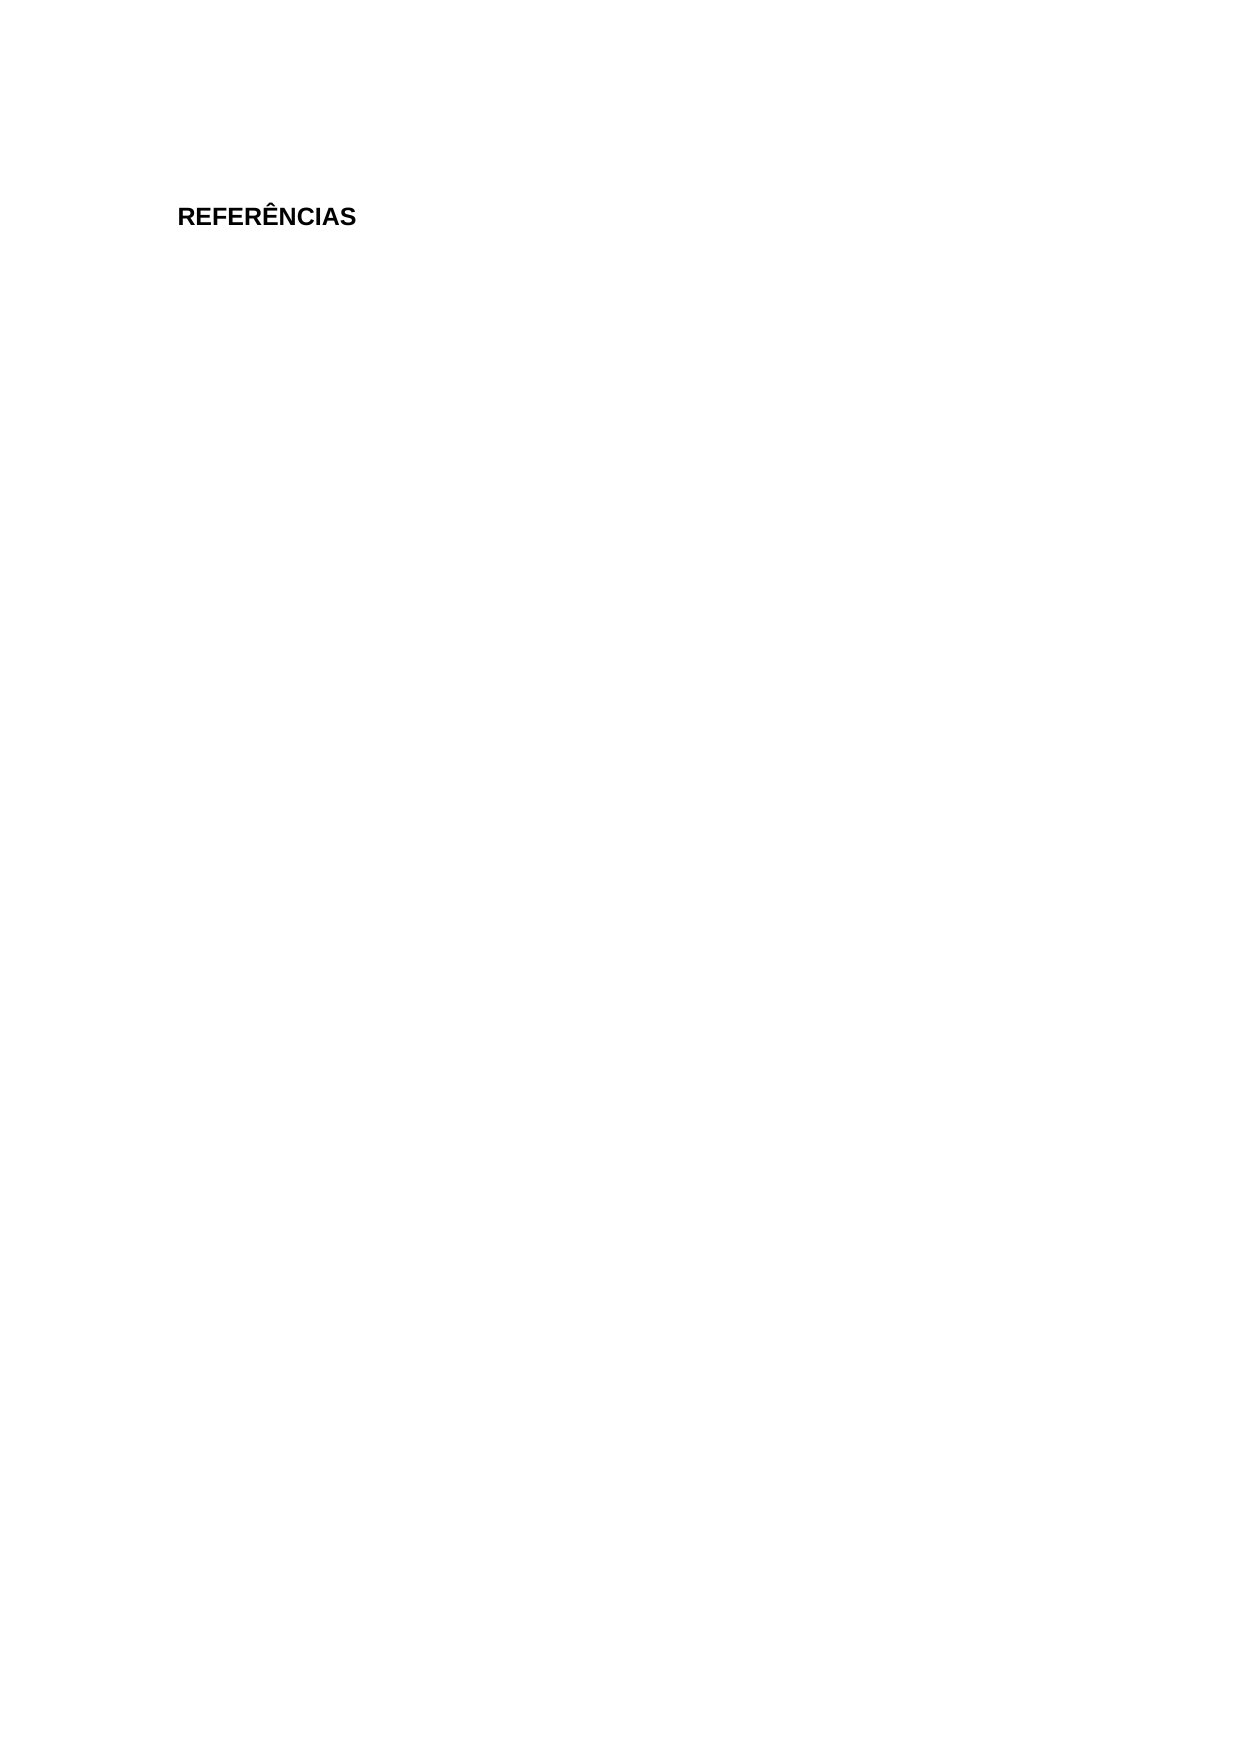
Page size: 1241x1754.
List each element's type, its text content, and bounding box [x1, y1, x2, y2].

subtitle REFERÊNCIAS [177, 202, 1122, 231]
